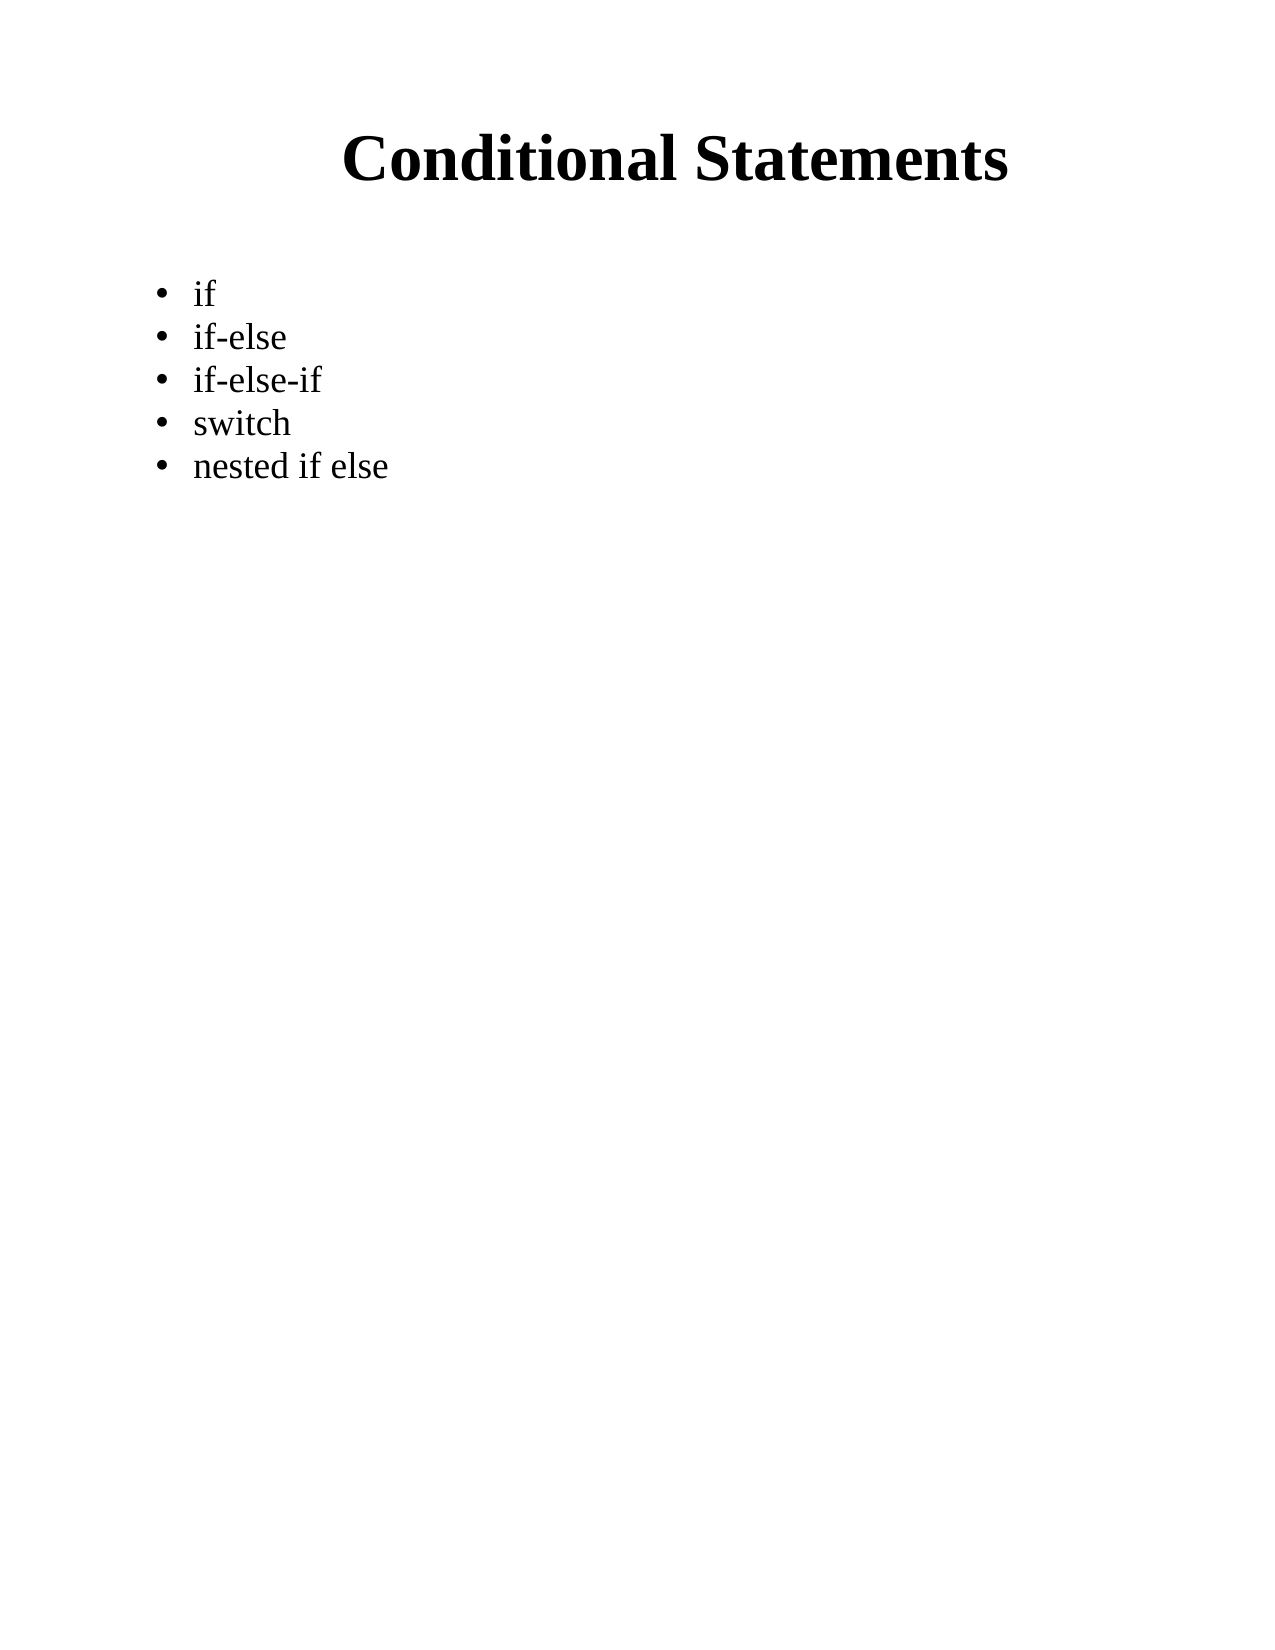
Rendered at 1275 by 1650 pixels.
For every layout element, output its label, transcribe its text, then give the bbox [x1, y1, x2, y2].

list if-else [156, 314, 1157, 358]
list Conditional Statements [156, 118, 1157, 195]
list if [156, 271, 1157, 314]
list nested if else [156, 444, 1157, 487]
list if-else-if [156, 358, 1157, 401]
list switch [156, 401, 1157, 444]
